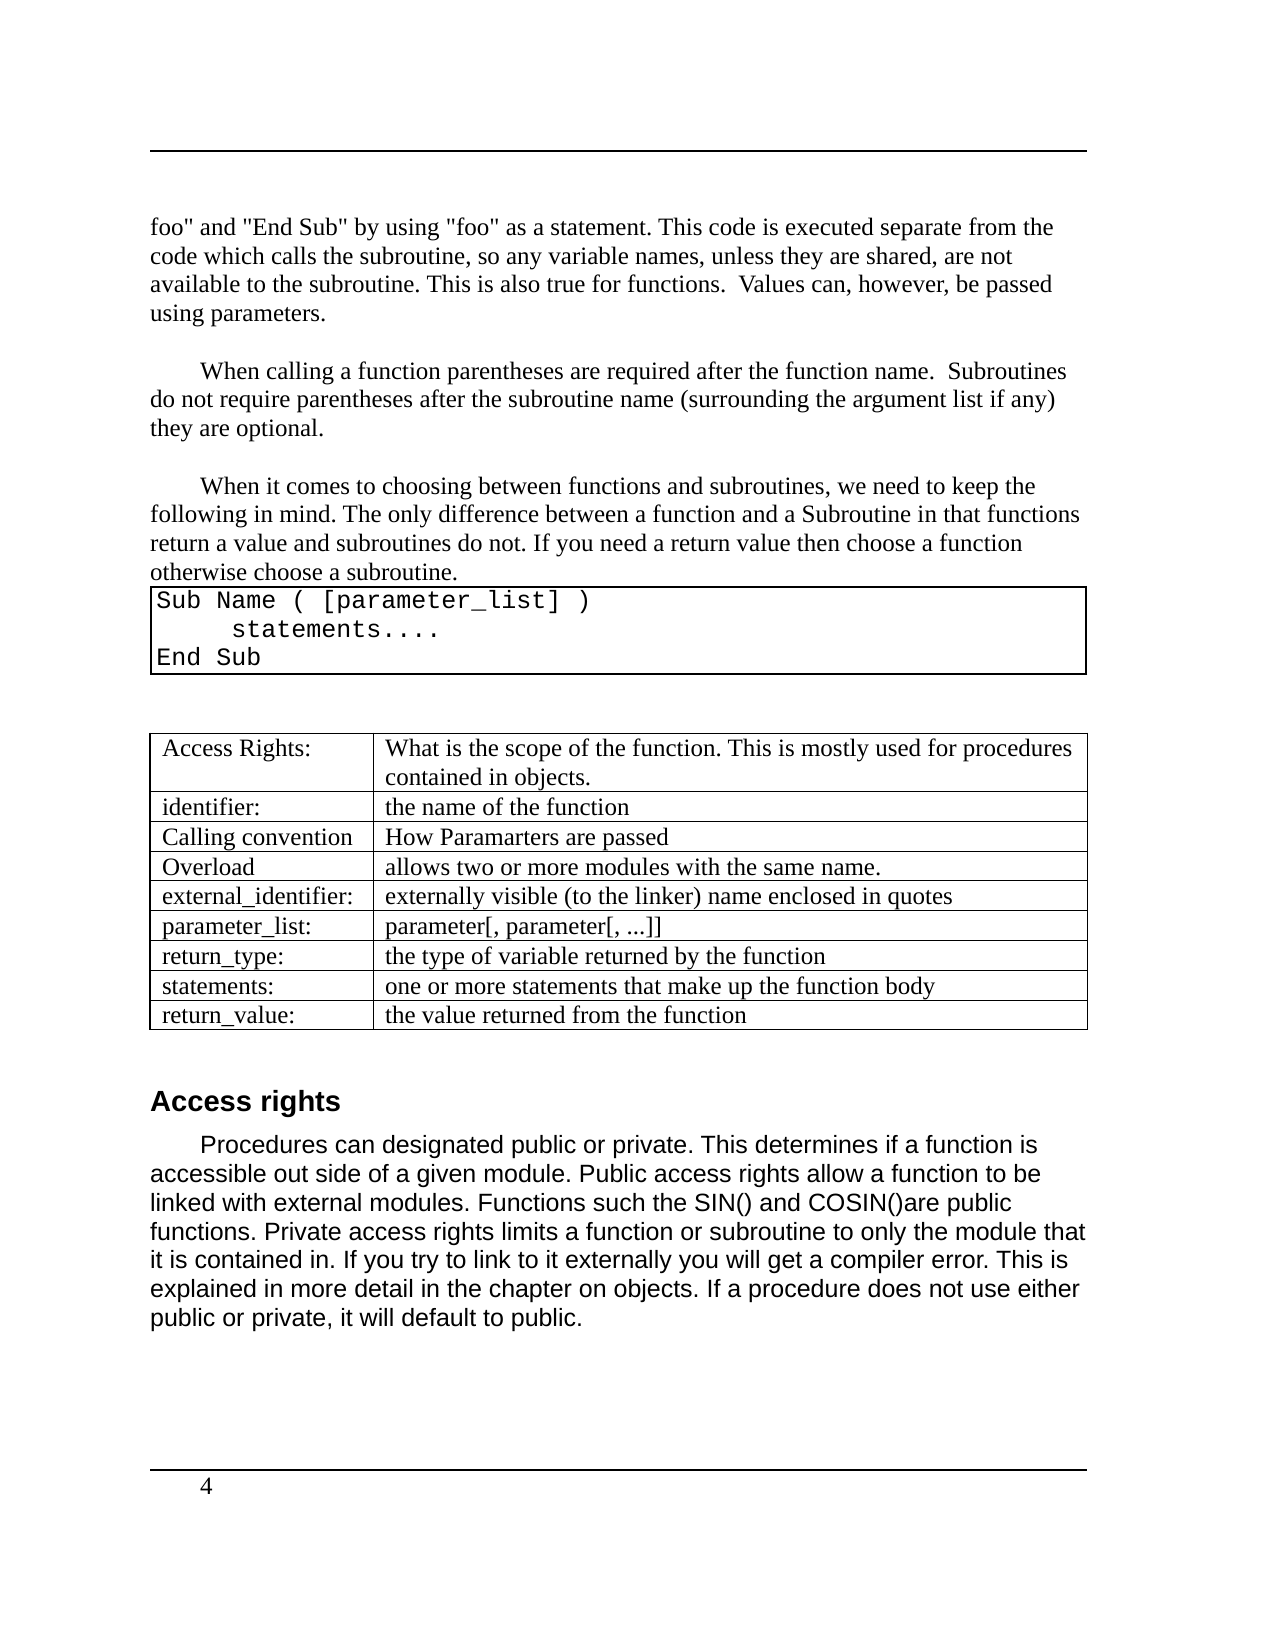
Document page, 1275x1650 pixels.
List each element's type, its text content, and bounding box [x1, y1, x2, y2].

table_cell return_type: [151, 941, 373, 970]
table_cell the type of variable returned by the function [374, 941, 1087, 970]
text When calling a function parentheses are required after the function name. Subroutines do not require parentheses after the subroutine name (surrounding the argument list if any) they are optional. [150, 356, 1087, 442]
table_cell How Paramarters are passed [374, 822, 1087, 851]
table_cell one or more statements that make up the function body [374, 971, 1087, 999]
text foo" and "End Sub" by using "foo" as a statement. This code is executed separate from the code which calls the subroutine, so any variable names, unless they are shared, are not available to the subroutine. This is also true for functions. Values can, however, be passed using parameters. [150, 212, 1087, 327]
text Procedures can designated public or private. This determines if a function is accessible out side of a given module. Public access rights allow a function to be linked with external modules. Functions such the SIN() and COSIN()are public functions. Private access rights limits a function or subroutine to only the module that it is contained in. If you try to link to it externally you will get a compiler error. This is explained in more detail in the chapter on objects. If a procedure does not use either public or private, it will default to public. [150, 1130, 1087, 1331]
table_cell identifier: [151, 792, 373, 821]
table_cell external_identifier: [151, 881, 373, 910]
text End Sub [152, 642, 1085, 673]
table_cell Overload [151, 852, 373, 880]
table_cell statements: [151, 971, 373, 999]
table_cell allows two or more modules with the same name. [374, 852, 1087, 880]
text Sub Name ( [parameter_list] ) [152, 588, 1085, 614]
table_cell externally visible (to the linker) name enclosed in quotes [374, 881, 1087, 910]
table_cell Calling convention [151, 822, 373, 851]
table_header Access Rights: [151, 734, 373, 791]
table_cell return_value: [151, 1001, 373, 1029]
table_cell parameter[, parameter[, ...]] [374, 911, 1087, 940]
table_cell parameter_list: [151, 911, 373, 940]
subtitle Access rights [150, 1084, 1087, 1118]
table_cell the name of the function [374, 792, 1087, 821]
table_header What is the scope of the function. This is mostly used for procedures contained in objects. [374, 734, 1087, 791]
table_cell the value returned from the function [374, 1001, 1087, 1029]
text When it comes to choosing between functions and subroutines, we need to keep the following in mind. The only difference between a function and a Subroutine in that functions return a value and subroutines do not. If you need a return value then choose a function otherwise choose a subroutine. [150, 471, 1087, 586]
text statements.... [152, 614, 1085, 642]
